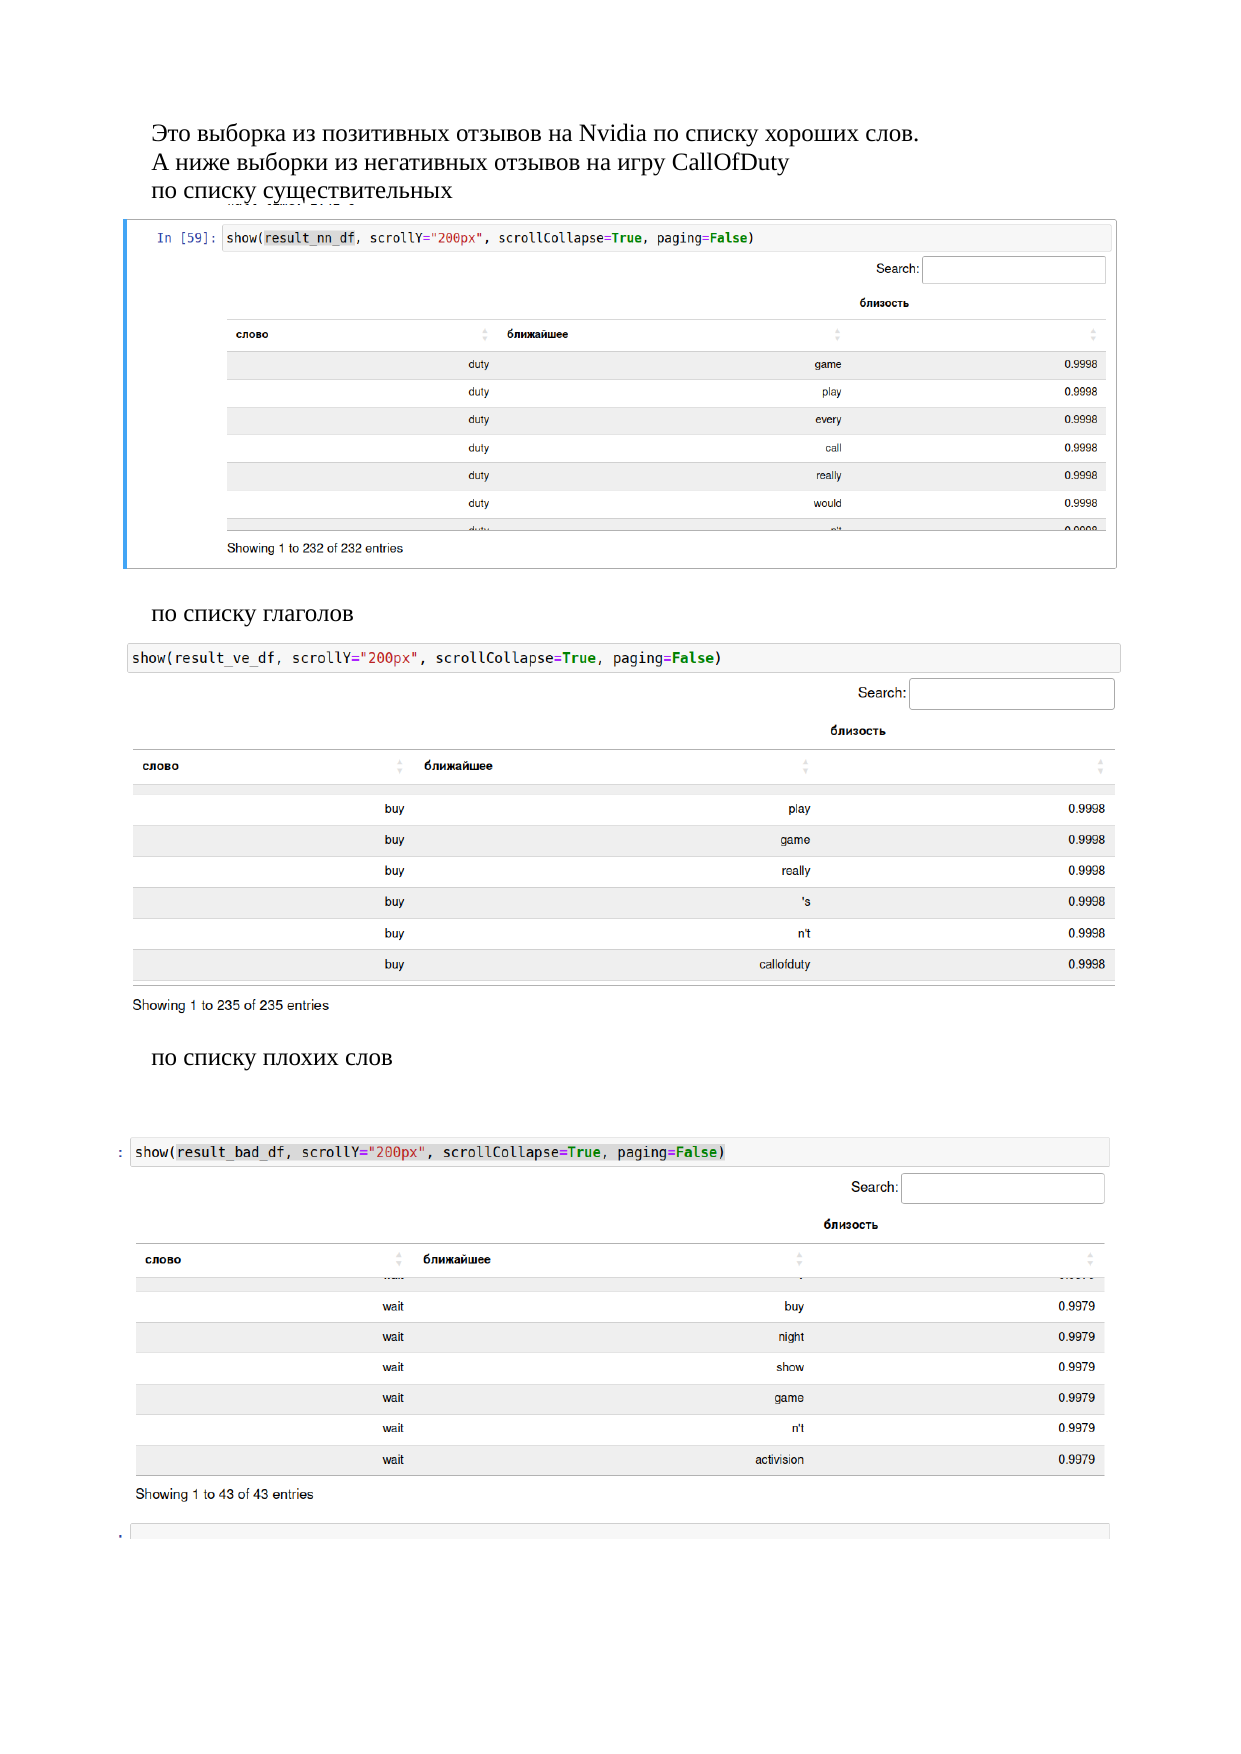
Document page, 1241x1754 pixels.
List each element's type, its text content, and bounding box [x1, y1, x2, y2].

text Это выборка из позитивных отзывов на Nvidia по списку хороших слов. [118, 118, 1122, 147]
text по списку глаголов [118, 598, 1122, 627]
picture [118, 627, 1123, 1014]
text А ниже выборки из негативных отзывов на игру CallOfDuty [118, 147, 1122, 176]
picture [118, 1128, 1123, 1539]
text по списку существительных [118, 176, 1122, 204]
picture [118, 204, 1123, 570]
text по списку плохих слов [118, 1042, 1122, 1071]
